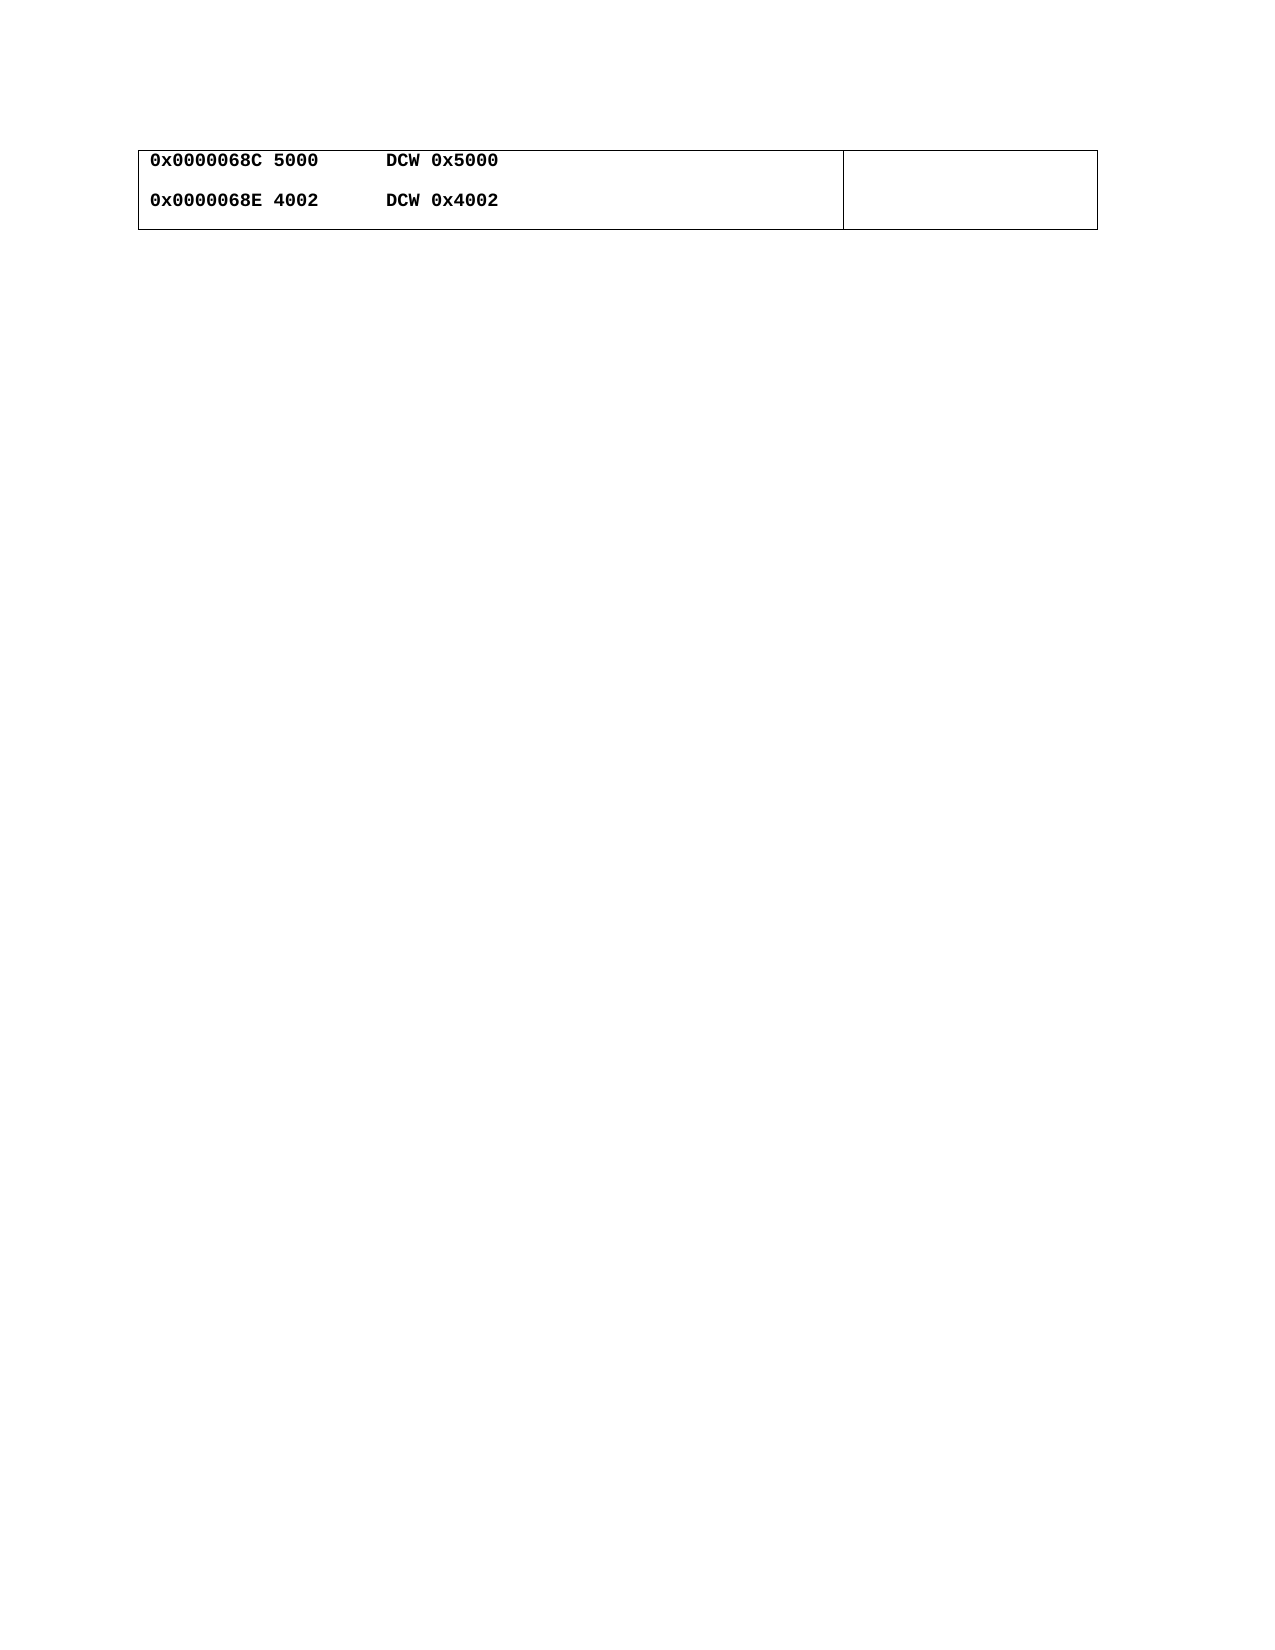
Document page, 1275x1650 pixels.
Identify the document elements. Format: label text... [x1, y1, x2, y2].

table_header [844, 151, 1097, 228]
table_header 0x0000068C 5000 DCW 0x5000 0x0000068E 4002 DCW 0x4002 [139, 151, 843, 228]
